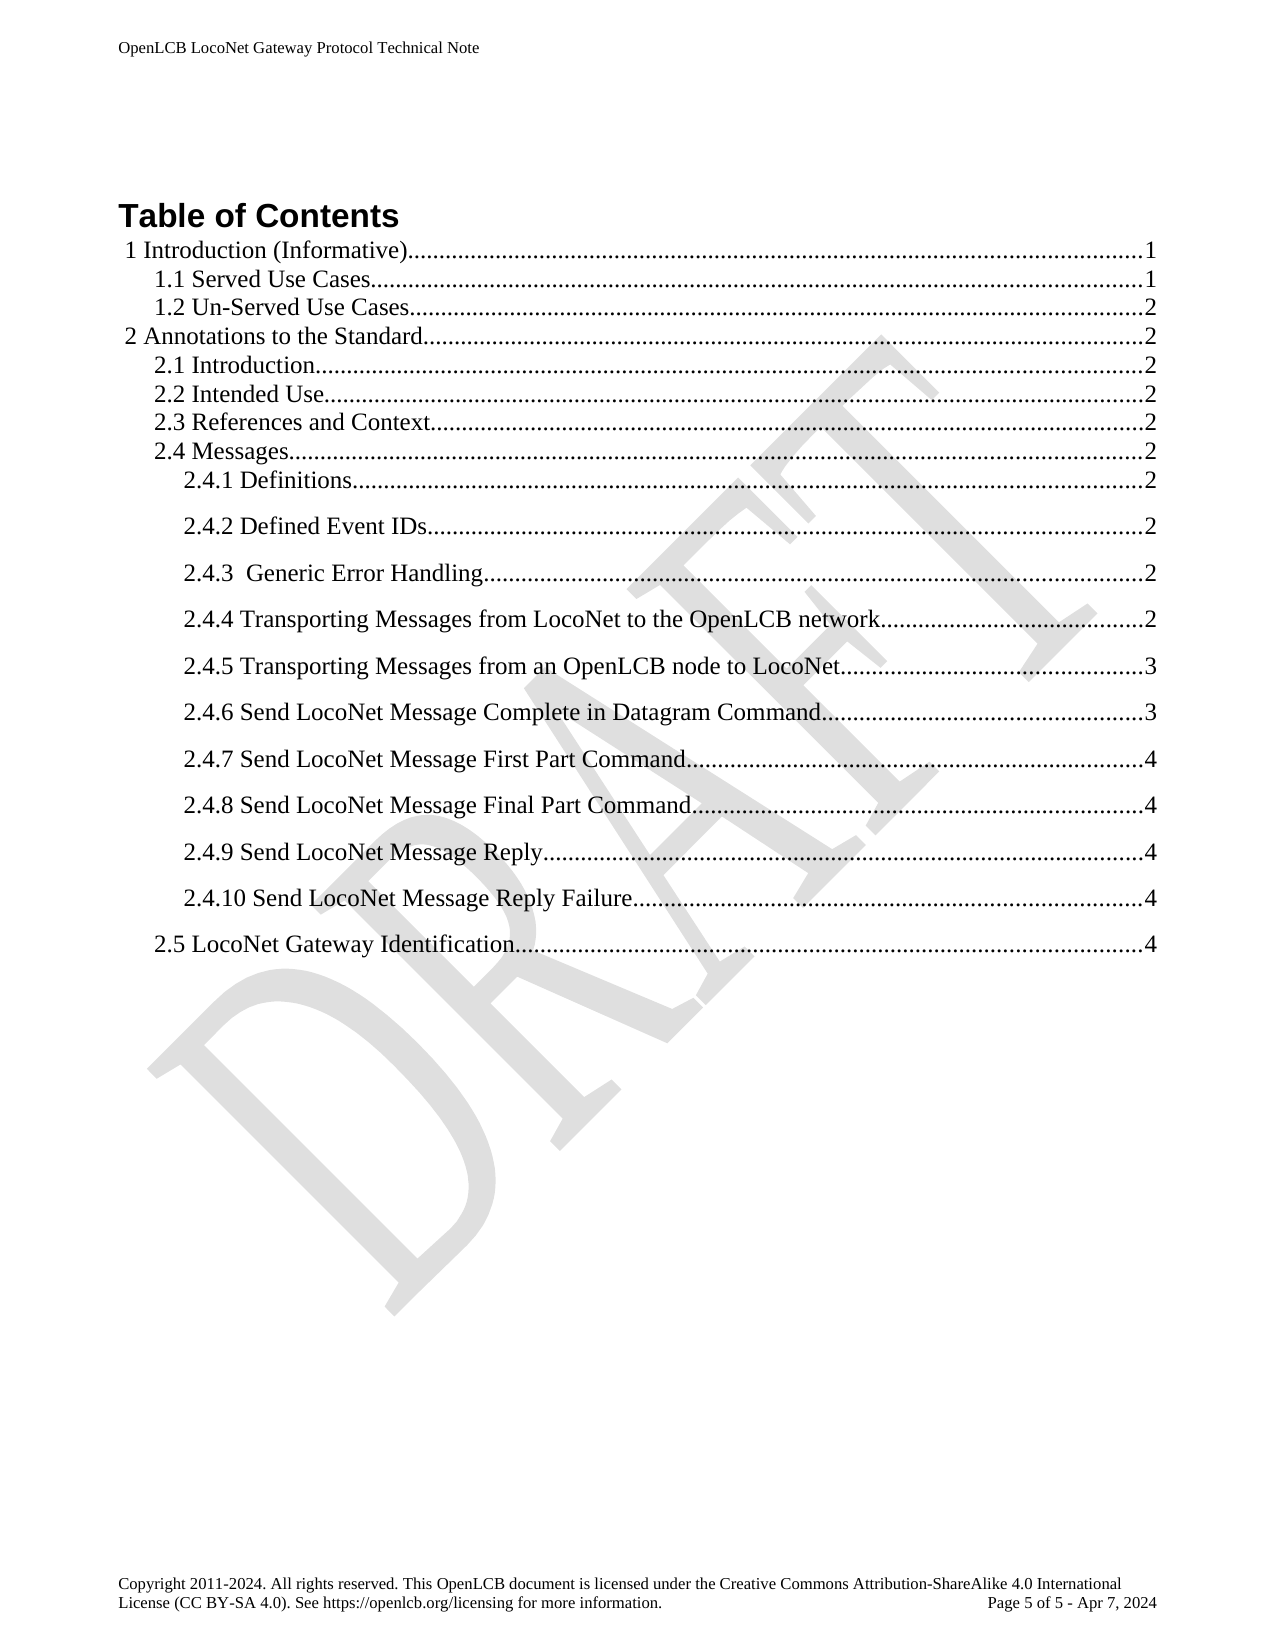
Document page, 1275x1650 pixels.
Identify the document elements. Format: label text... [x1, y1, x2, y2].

text 2.4.9 Send LocoNet Message Reply 4 [481, 837, 637, 865]
text 2.4.5 Transporting Messages from an OpenLCB node to LocoNet 3 [811, 651, 1032, 679]
text 2.4.4 Transporting Messages from LocoNet to the OpenLCB network 2 [177, 604, 707, 633]
text 2.4.2 Defined Event IDs 2 [773, 511, 932, 540]
text 2.5 LocoNet Gateway Identification 4 [148, 929, 401, 958]
text 2.3 References and Context 2 [148, 407, 807, 436]
subtitle Table of Contents [118, 196, 1157, 235]
text 2.4.6 Send LocoNet Message Complete in Datagram Command 3 [177, 697, 547, 726]
text 2.4.9 Send LocoNet Message Reply 4 [847, 837, 1157, 865]
text 2.4.10 Send LocoNet Message Reply Failure 4 [522, 883, 667, 912]
text 2.4 Messages 2 [874, 436, 1157, 465]
text 2.4.4 Transporting Messages from LocoNet to the OpenLCB network 2 [724, 604, 827, 633]
text 2.4.7 Send LocoNet Message First Part Command 4 [864, 744, 1157, 772]
text 2.4 Messages 2 [148, 436, 778, 465]
text 2.4.4 Transporting Messages from LocoNet to the OpenLCB network 2 [832, 604, 1025, 633]
text 2.4.8 Send LocoNet Message Final Part Command 4 [609, 790, 701, 819]
text 2.4.8 Send LocoNet Message Final Part Command 4 [177, 790, 607, 819]
text 2.4.1 Definitions 2 [177, 465, 777, 494]
text 2.5 LocoNet Gateway Identification 4 [700, 929, 1157, 958]
text 2.4.2 Defined Event IDs 2 [711, 511, 783, 540]
text 2.2 Intended Use 2 [148, 379, 835, 407]
text 2.4.1 Definitions 2 [781, 465, 886, 494]
text 2.5 LocoNet Gateway Identification 4 [418, 929, 509, 958]
text 2.4.5 Transporting Messages from an OpenLCB node to LocoNet 3 [177, 651, 753, 679]
text 2.1 Introduction 2 [898, 350, 1157, 379]
text 2.4.10 Send LocoNet Message Reply Failure 4 [670, 883, 1157, 912]
text 2.4.9 Send LocoNet Message Reply 4 [675, 837, 794, 865]
text 1.2 Un-Served Use Cases 2 [148, 292, 1157, 321]
text 2.5 LocoNet Gateway Identification 4 [534, 929, 696, 958]
text 2.4.10 Send LocoNet Message Reply Failure 4 [372, 883, 503, 912]
text 2.4.9 Send LocoNet Message Reply 4 [386, 845, 455, 865]
text 2.4.8 Send LocoNet Message Final Part Command 4 [741, 790, 877, 819]
text 1 Introduction (Informative) 1 [118, 235, 1157, 264]
text 2.4.1 Definitions 2 [903, 465, 1157, 494]
text 2.4.4 Transporting Messages from LocoNet to the OpenLCB network 2 [1079, 604, 1157, 633]
text 2.4.6 Send LocoNet Message Complete in Datagram Command 3 [817, 697, 1157, 726]
text 2.4.3 Generic Error Handling 2 [177, 558, 656, 587]
text 2.4.10 Send LocoNet Message Reply Failure 4 [177, 883, 331, 912]
text 2.4 Messages 2 [788, 436, 857, 465]
text 2.4.6 Send LocoNet Message Complete in Datagram Command 3 [594, 697, 800, 726]
text 2.4.7 Send LocoNet Message First Part Command 4 [579, 744, 651, 772]
text 2.4.3 Generic Error Handling 2 [685, 558, 979, 587]
text 2.4.7 Send LocoNet Message First Part Command 4 [177, 744, 577, 772]
text 2.4.9 Send LocoNet Message Reply 4 [177, 837, 378, 865]
text 2.4.3 Generic Error Handling 2 [996, 558, 1157, 587]
text 1.1 Served Use Cases 1 [148, 264, 1157, 292]
text 2.4.5 Transporting Messages from an OpenLCB node to LocoNet 3 [1033, 651, 1157, 679]
text 2 Annotations to the Standard 2 [118, 321, 1157, 350]
text 2.4.7 Send LocoNet Message First Part Command 4 [668, 744, 846, 772]
text 2.4.2 Defined Event IDs 2 [949, 511, 1157, 540]
text 2.3 References and Context 2 [845, 407, 1157, 436]
text 2.4.2 Defined Event IDs 2 [177, 511, 703, 540]
text 2.1 Introduction 2 [873, 366, 905, 379]
text 2.2 Intended Use 2 [844, 379, 1157, 407]
text 2.1 Introduction 2 [148, 350, 864, 379]
text 2.4.8 Send LocoNet Message Final Part Command 4 [893, 790, 1157, 819]
